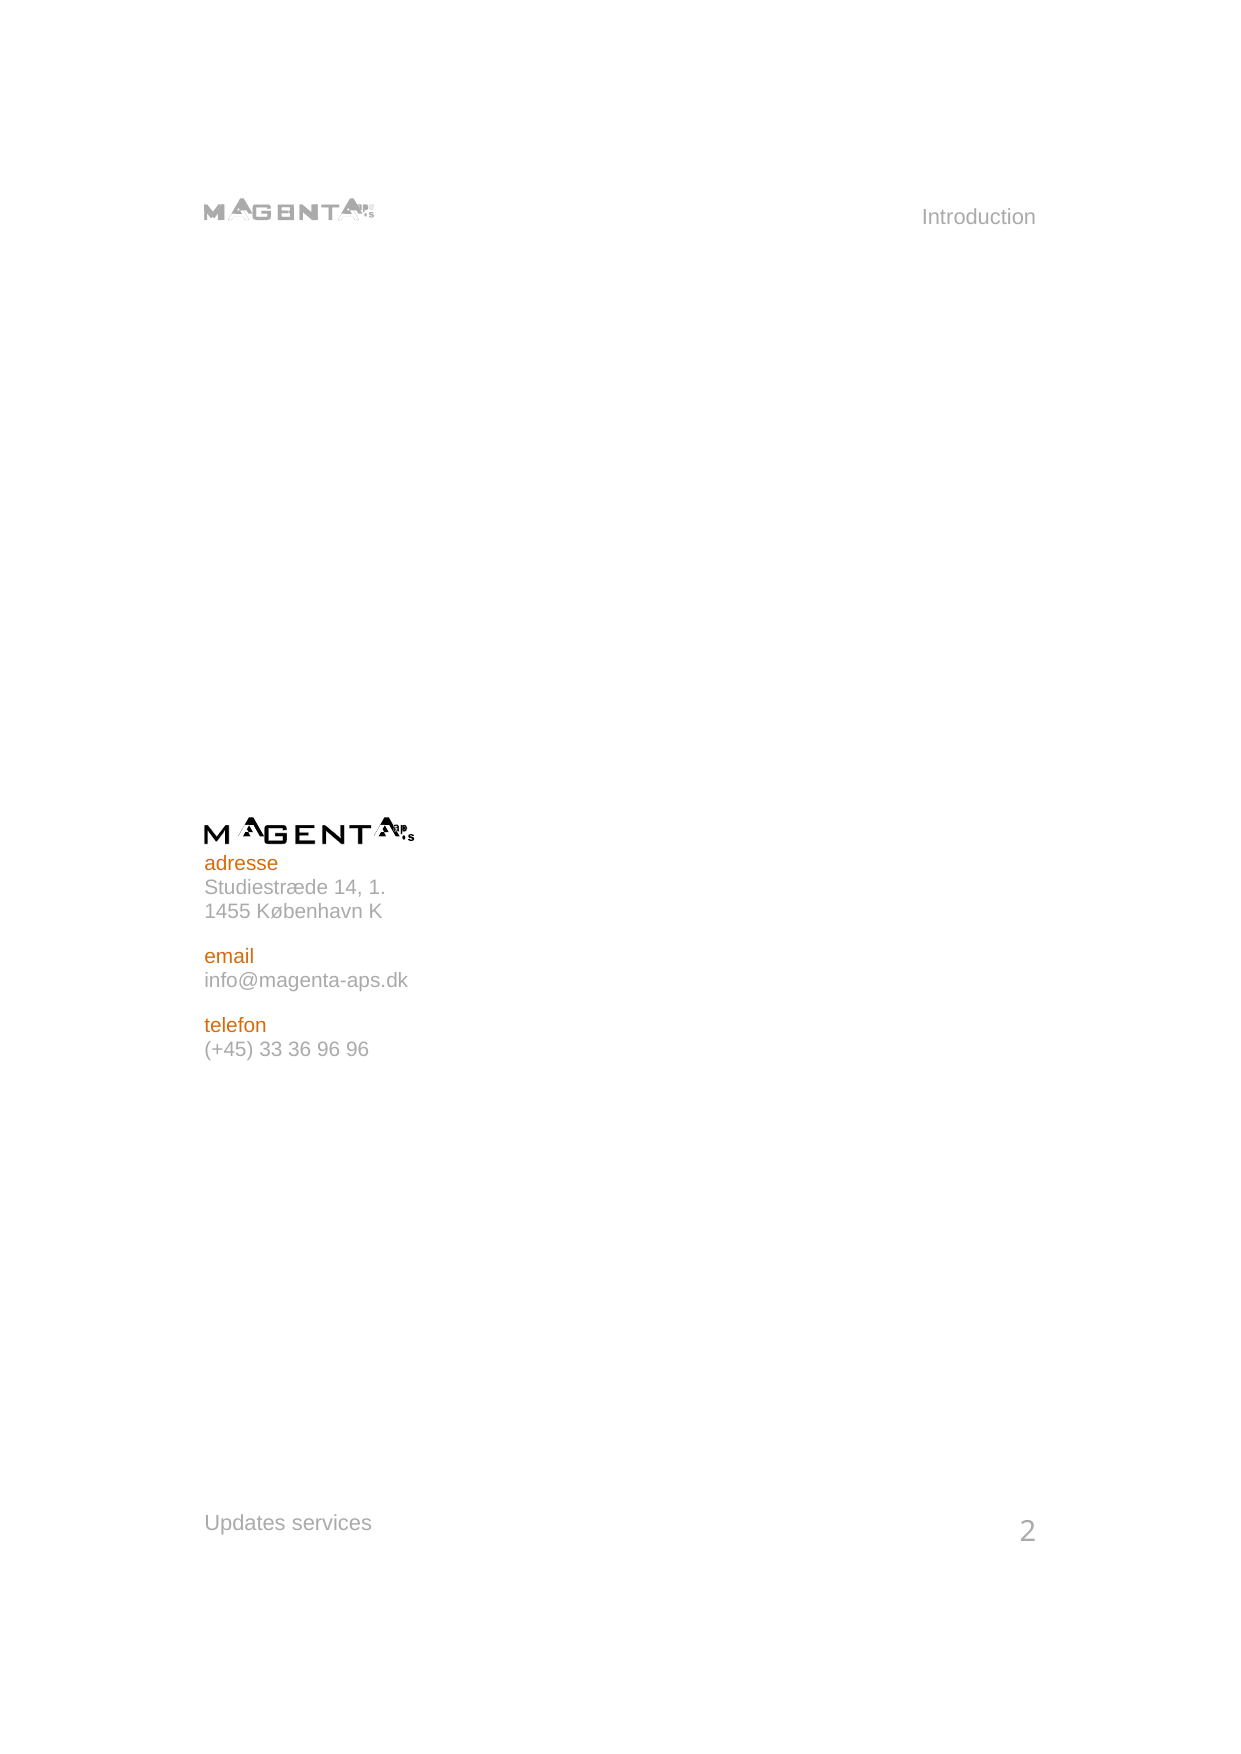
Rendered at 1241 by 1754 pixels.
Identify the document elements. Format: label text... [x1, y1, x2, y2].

text email info@magenta-aps.dk [204, 944, 1036, 992]
text telefon (+45) 33 36 96 96 [204, 1013, 1036, 1061]
text adresse Studiestræde 14, 1. 1455 København K [204, 851, 1036, 923]
